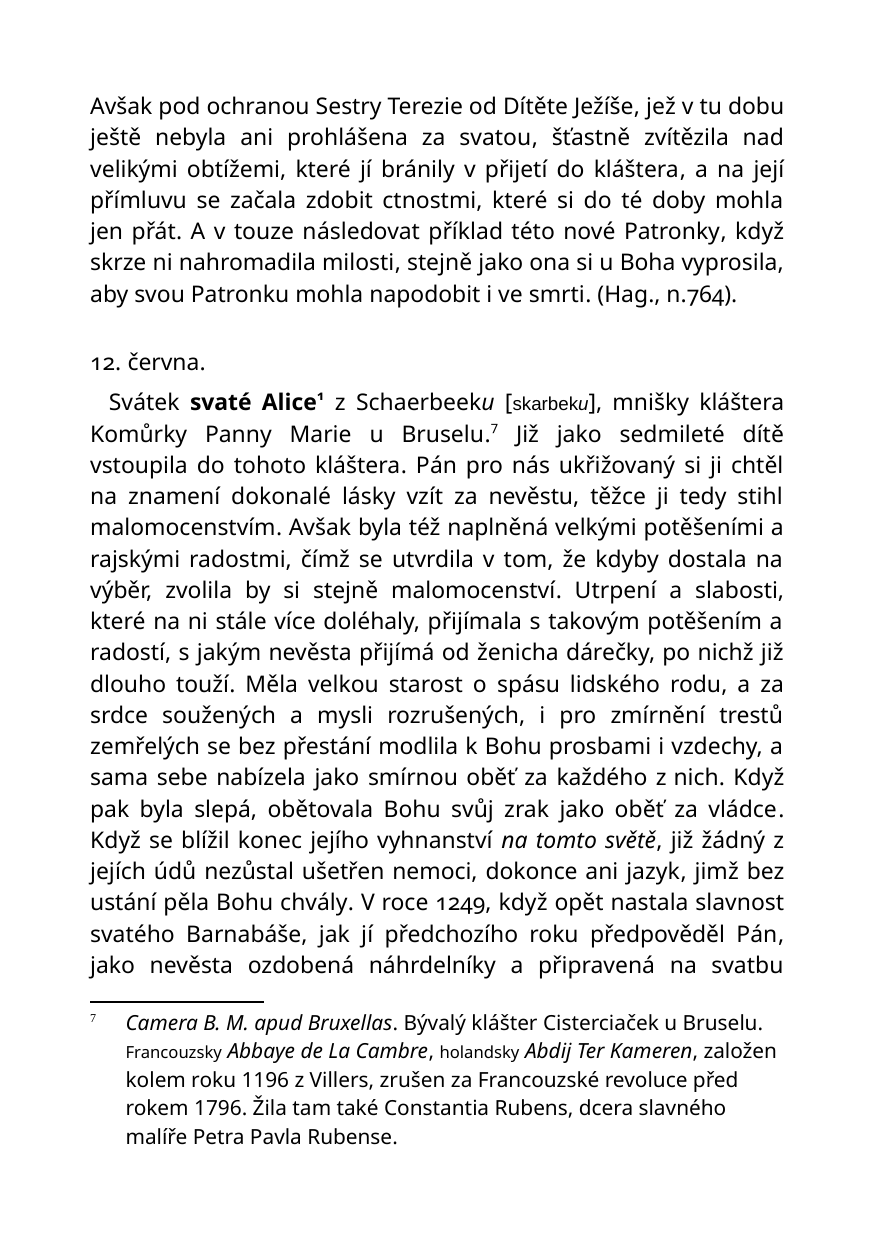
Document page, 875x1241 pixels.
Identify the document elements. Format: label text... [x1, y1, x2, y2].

text 12. června. [90, 346, 784, 377]
text Camera B. M. apud Bruxellas. Bývalý klášter Cisterciaček u Bruselu. Francouzsky Abbaye de La Cambre, holandsky Abdij Ter Kameren, založen kolem roku 1196 z Villers, zrušen za Francouzské revoluce před rokem 1796. Žila tam také Constantia Rubens, dcera slavného malíře Petra Pavla Rubense. [90, 1008, 784, 1150]
text Avšak pod ochranou Sestry Terezie od Dítěte Ježíše, jež v tu dobu ještě nebyla ani prohlášena za svatou, šťastně zvítězila nad velikými obtížemi, které jí bránily v přijetí do kláštera, a na její přímluvu se začala zdobit ctnostmi, které si do té doby mohla jen přát. A v touze následovat příklad této nové Patronky, když skrze ni nahromadila milosti, stejně jako ona si u Boha vyprosila, aby svou Patronku mohla napodobit i ve smrti. (Hag., n.764). [90, 90, 784, 309]
text Svátek svaté Alice1 z Schaerbeeku [skarbeku], mnišky kláštera Komůrky Panny Marie u Bruselu. Již jako sedmileté dítě vstoupila do tohoto kláštera. Pán pro nás ukřižovaný si ji chtěl na znamení dokonalé lásky vzít za nevěstu, těžce ji tedy stihl malomocenstvím. Avšak byla též naplněná velkými potěšeními a rajskými radostmi, čímž se utvrdila v tom, že kdyby dostala na výběr, zvolila by si stejně malomocenství. Utrpení a slabosti, které na ni stále více doléhaly, přijímala s takovým potěšením a radostí, s jakým nevěsta přijímá od ženicha dárečky, po nichž již dlouho touží. Měla velkou starost o spásu lidského rodu, a za srdce soužených a mysli rozrušených, i pro zmírnění trestů zemřelých se bez přestání modlila k Bohu prosbami i vzdechy, a sama sebe nabízela jako smírnou oběť za každého z nich. Když pak byla slepá, obětovala Bohu svůj zrak jako oběť za vládce. Když se blížil konec jejího vyhnanství na tomto světě, již žádný z jejích údů nezůstal ušetřen nemoci, dokonce ani jazyk, jimž bez ustání pěla Bohu chvály. V roce 1249, když opět nastala slavnost svatého Barnabáše, jak jí předchozího roku předpověděl Pán, jako nevěsta ozdobená náhrdelníky a připravená na svatbu [90, 386, 784, 980]
